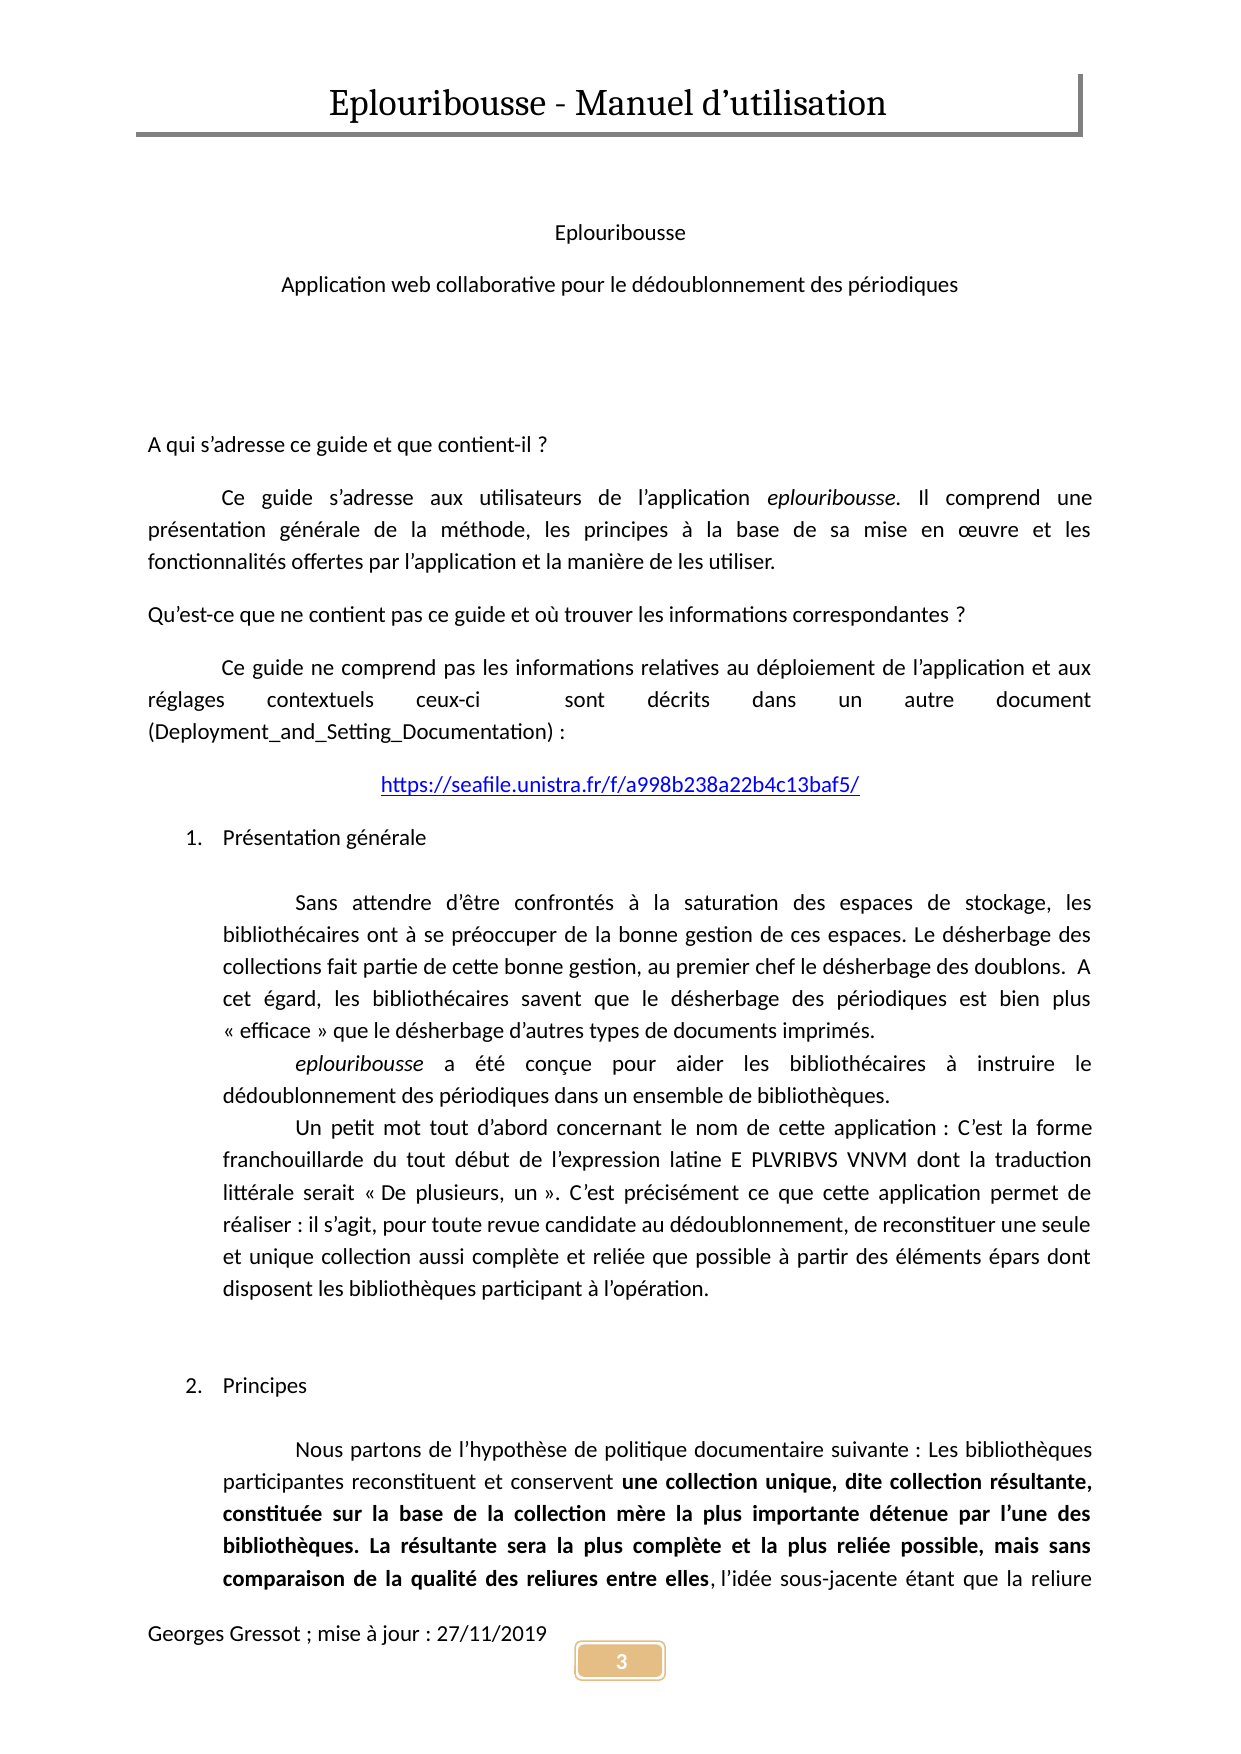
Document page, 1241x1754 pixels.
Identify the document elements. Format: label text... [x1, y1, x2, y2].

list eplouribousse a été conçue pour aider les bibliothécaires à instruire le dédoublonnement des périodiques dans un ensemble de bibliothèques. [223, 1049, 1093, 1109]
text https://seafile.unistra.fr/f/a998b238a22b4c13baf5/ [148, 771, 1093, 798]
list Sans attendre d’être confrontés à la saturation des espaces de stockage, les bibliothécaires ont à se préoccuper de la bonne gestion de ces espaces. Le désherbage des collections fait partie de cette bonne gestion, au premier chef le désherbage des doublons. A cet égard, les bibliothécaires savent que le désherbage des périodiques est bien plus « efficace » que le désherbage d’autres types de documents imprimés. [223, 888, 1093, 1045]
text Ce guide ne comprend pas les informations relatives au déploiement de l’application et aux réglages contextuels ceux-ci sont décrits dans un autre document (Deployment_and_Setting_Documentation) : [148, 653, 1093, 746]
text Ce guide s’adresse aux utilisateurs de l’application eplouribousse. Il comprend une présentation générale de la méthode, les principes à la base de sa mise en œuvre et les fonctionnalités offertes par l’application et la manière de les utiliser. [148, 483, 1093, 575]
list Présentation générale [185, 823, 1093, 852]
list Nous partons de l’hypothèse de politique documentaire suivante : Les bibliothèques participantes reconstituent et conservent une collection unique, dite collection résultante, constituée sur la base de la collection mère la plus importante détenue par l’une des bibliothèques. La résultante sera la plus complète et la plus reliée possible, mais sans comparaison de la qualité des reliures entre elles, l’idée sous-jacente étant que la reliure [223, 1435, 1093, 1592]
list Un petit mot tout d’abord concernant le nom de cette application : C’est la forme franchouillarde du tout début de l’expression latine E PLVRIBVS VNVM dont la traduction littérale serait « De plusieurs, un ». C’est précisément ce que cette application permet de réaliser : il s’agit, pour toute revue candidate au dédoublonnement, de reconstituer une seule et unique collection aussi complète et reliée que possible à partir des éléments épars dont disposent les bibliothèques participant à l’opération. [223, 1113, 1093, 1302]
text Qu’est-ce que ne contient pas ce guide et où trouver les informations correspondantes ? [148, 600, 1093, 628]
text A qui s’adresse ce guide et que contient-il ? [148, 430, 1093, 458]
text Application web collaborative pour le dédoublonnement des périodiques [148, 271, 1093, 299]
text Eplouribousse [148, 218, 1093, 246]
list Principes [185, 1371, 1093, 1399]
